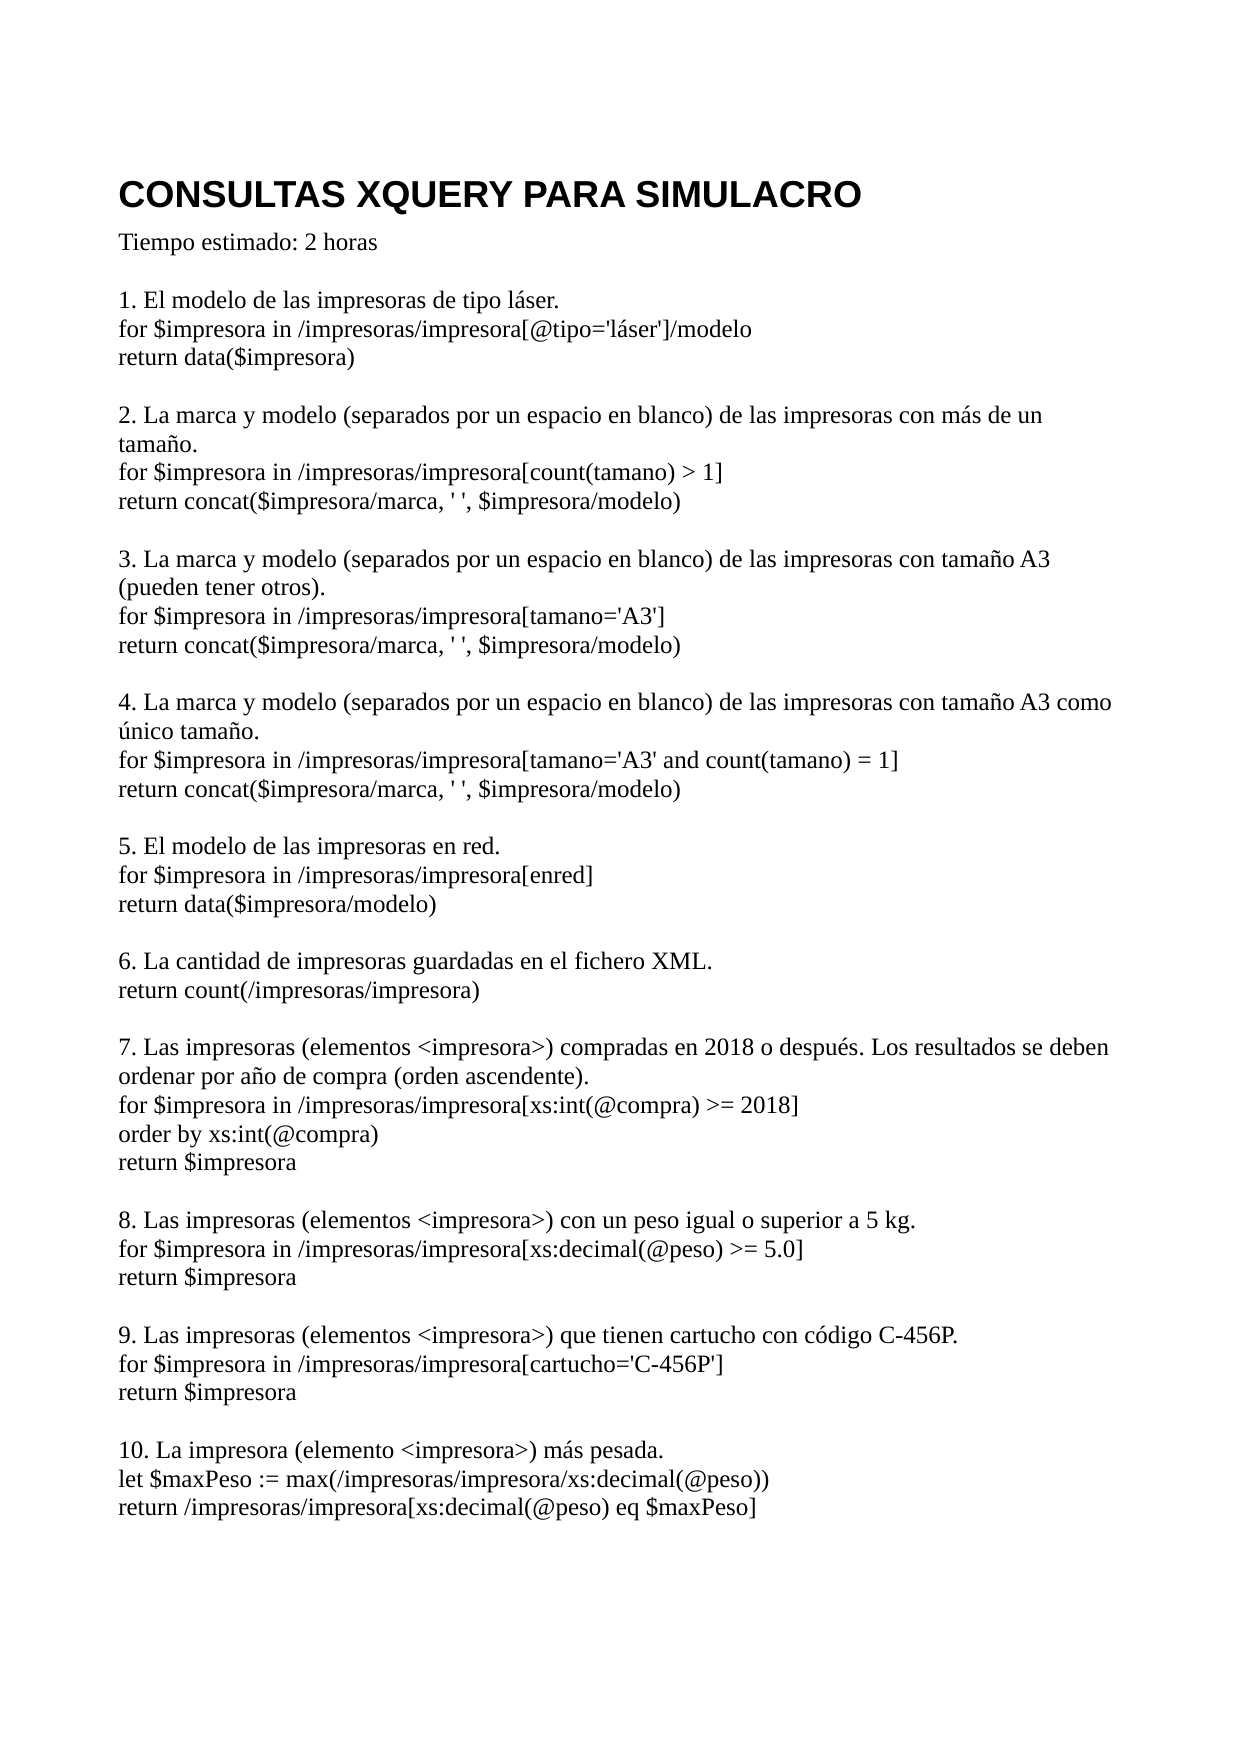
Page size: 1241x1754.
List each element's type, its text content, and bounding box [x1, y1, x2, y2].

text return concat($impresora/marca, ' ', $impresora/modelo) [118, 774, 1122, 802]
text return $impresora [118, 1377, 1122, 1406]
text return data($impresora) [118, 342, 1122, 371]
subtitle CONSULTAS XQUERY PARA SIMULACRO [118, 172, 1122, 215]
text 1. El modelo de las impresoras de tipo láser. [118, 285, 1122, 314]
text for $impresora in /impresoras/impresora[cartucho='C-456P'] [118, 1349, 1122, 1377]
text for $impresora in /impresoras/impresora[enred] [118, 860, 1122, 889]
text 5. El modelo de las impresoras en red. [118, 831, 1122, 860]
text let $maxPeso := max(/impresoras/impresora/xs:decimal(@peso)) [118, 1464, 1122, 1492]
text return concat($impresora/marca, ' ', $impresora/modelo) [118, 630, 1122, 659]
text 7. Las impresoras (elementos <impresora>) compradas en 2018 o después. Los resultados se deben ordenar por año de compra (orden ascendente). [118, 1032, 1122, 1090]
text return $impresora [118, 1147, 1122, 1176]
text for $impresora in /impresoras/impresora[xs:decimal(@peso) >= 5.0] [118, 1234, 1122, 1262]
text 10. La impresora (elemento <impresora>) más pesada. [118, 1435, 1122, 1464]
text order by xs:int(@compra) [118, 1119, 1122, 1147]
text for $impresora in /impresoras/impresora[tamano='A3' and count(tamano) = 1] [118, 745, 1122, 774]
text 4. La marca y modelo (separados por un espacio en blanco) de las impresoras con tamaño A3 como único tamaño. [118, 687, 1122, 745]
text return $impresora [118, 1262, 1122, 1291]
text 8. Las impresoras (elementos <impresora>) con un peso igual o superior a 5 kg. [118, 1205, 1122, 1234]
text Tiempo estimado: 2 horas [118, 227, 1122, 256]
text return /impresoras/impresora[xs:decimal(@peso) eq $maxPeso] [118, 1492, 1122, 1521]
text 3. La marca y modelo (separados por un espacio en blanco) de las impresoras con tamaño A3 (pueden tener otros). [118, 544, 1122, 601]
text 9. Las impresoras (elementos <impresora>) que tienen cartucho con código C-456P. [118, 1320, 1122, 1349]
text for $impresora in /impresoras/impresora[tamano='A3'] [118, 601, 1122, 630]
text 6. La cantidad de impresoras guardadas en el fichero XML. [118, 946, 1122, 975]
text for $impresora in /impresoras/impresora[count(tamano) > 1] [118, 457, 1122, 486]
text return concat($impresora/marca, ' ', $impresora/modelo) [118, 486, 1122, 515]
text 2. La marca y modelo (separados por un espacio en blanco) de las impresoras con más de un tamaño. [118, 400, 1122, 457]
text return count(/impresoras/impresora) [118, 975, 1122, 1004]
text return data($impresora/modelo) [118, 889, 1122, 917]
text for $impresora in /impresoras/impresora[@tipo='láser']/modelo [118, 314, 1122, 342]
text for $impresora in /impresoras/impresora[xs:int(@compra) >= 2018] [118, 1090, 1122, 1119]
